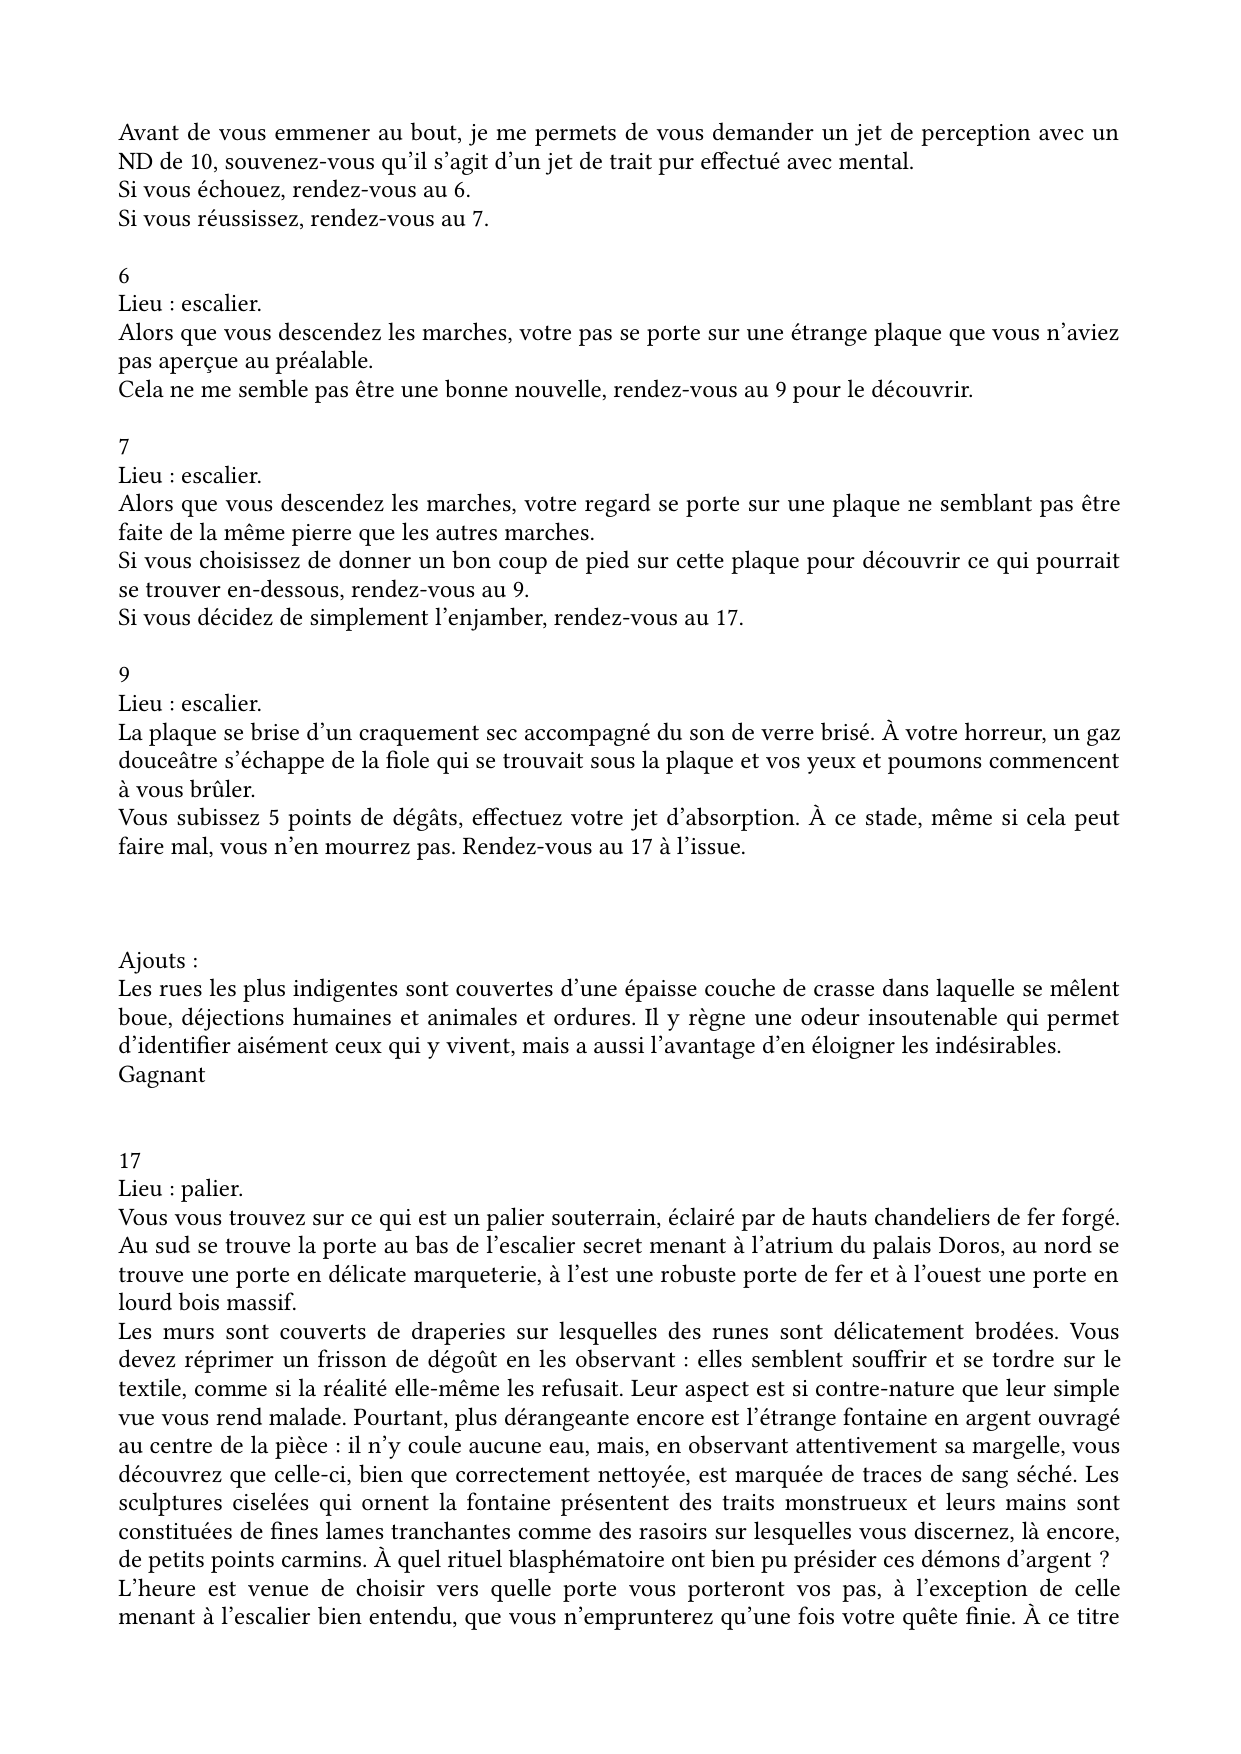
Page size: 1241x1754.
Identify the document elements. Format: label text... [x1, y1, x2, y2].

text La plaque se brise d’un craquement sec accompagné du son de verre brisé. À votre horreur, un gaz douceâtre s’échappe de la fiole qui se trouvait sous la plaque et vos yeux et poumons commencent à vous brûler. [118, 717, 1122, 803]
text Lieu : escalier. [118, 289, 1122, 318]
text 9 [118, 660, 1122, 689]
text Les rues les plus indigentes sont couvertes d’une épaisse couche de crasse dans laquelle se mêlent boue, déjections humaines et animales et ordures. Il y règne une odeur insoutenable qui permet d’identifier aisément ceux qui y vivent, mais a aussi l’avantage d’en éloigner les indésirables. [118, 974, 1122, 1060]
text Lieu : palier. [118, 1174, 1122, 1203]
text Alors que vous descendez les marches, votre regard se porte sur une plaque ne semblant pas être faite de la même pierre que les autres marches. [118, 489, 1122, 546]
text 7 [118, 432, 1122, 461]
text Gagnant [118, 1060, 1122, 1088]
text Vous vous trouvez sur ce qui est un palier souterrain, éclairé par de hauts chandeliers de fer forgé. Au sud se trouve la porte au bas de l’escalier secret menant à l’atrium du palais Doros, au nord se trouve une porte en délicate marqueterie, à l’est une robuste porte de fer et à l’ouest une porte en lourd bois massif. [118, 1203, 1122, 1317]
text Ajouts : [118, 946, 1122, 974]
text Lieu : escalier. [118, 689, 1122, 717]
text 17 [118, 1146, 1122, 1174]
text Si vous échouez, rendez-vous au 6. [118, 175, 1122, 204]
text Si vous réussissez, rendez-vous au 7. [118, 204, 1122, 232]
text Si vous décidez de simplement l’enjamber, rendez-vous au 17. [118, 603, 1122, 632]
text L’heure est venue de choisir vers quelle porte vous porteront vos pas, à l’exception de celle menant à l’escalier bien entendu, que vous n’emprunterez qu’une fois votre quête finie. À ce titre [118, 1574, 1122, 1631]
text Les murs sont couverts de draperies sur lesquelles des runes sont délicatement brodées. Vous devez réprimer un frisson de dégoût en les observant : elles semblent souffrir et se tordre sur le textile, comme si la réalité elle-même les refusait. Leur aspect est si contre-nature que leur simple vue vous rend malade. Pourtant, plus dérangeante encore est l’étrange fontaine en argent ouvragé au centre de la pièce : il n’y coule aucune eau, mais, en observant attentivement sa margelle, vous découvrez que celle-ci, bien que correctement nettoyée, est marquée de traces de sang séché. Les sculptures ciselées qui ornent la fontaine présentent des traits monstrueux et leurs mains sont constituées de fines lames tranchantes comme des rasoirs sur lesquelles vous discernez, là encore, de petits points carmins. À quel rituel blasphématoire ont bien pu présider ces démons d’argent ? [118, 1317, 1122, 1574]
text Lieu : escalier. [118, 461, 1122, 489]
text Cela ne me semble pas être une bonne nouvelle, rendez-vous au 9 pour le découvrir. [118, 375, 1122, 403]
text 6 [118, 261, 1122, 289]
text Vous subissez 5 points de dégâts, effectuez votre jet d’absorption. À ce stade, même si cela peut faire mal, vous n’en mourrez pas. Rendez-vous au 17 à l’issue. [118, 803, 1122, 860]
text Avant de vous emmener au bout, je me permets de vous demander un jet de perception avec un ND de 10, souvenez-vous qu’il s’agit d’un jet de trait pur effectué avec mental. [118, 118, 1122, 175]
text Si vous choisissez de donner un bon coup de pied sur cette plaque pour découvrir ce qui pourrait se trouver en-dessous, rendez-vous au 9. [118, 546, 1122, 603]
text Alors que vous descendez les marches, votre pas se porte sur une étrange plaque que vous n’aviez pas aperçue au préalable. [118, 318, 1122, 375]
